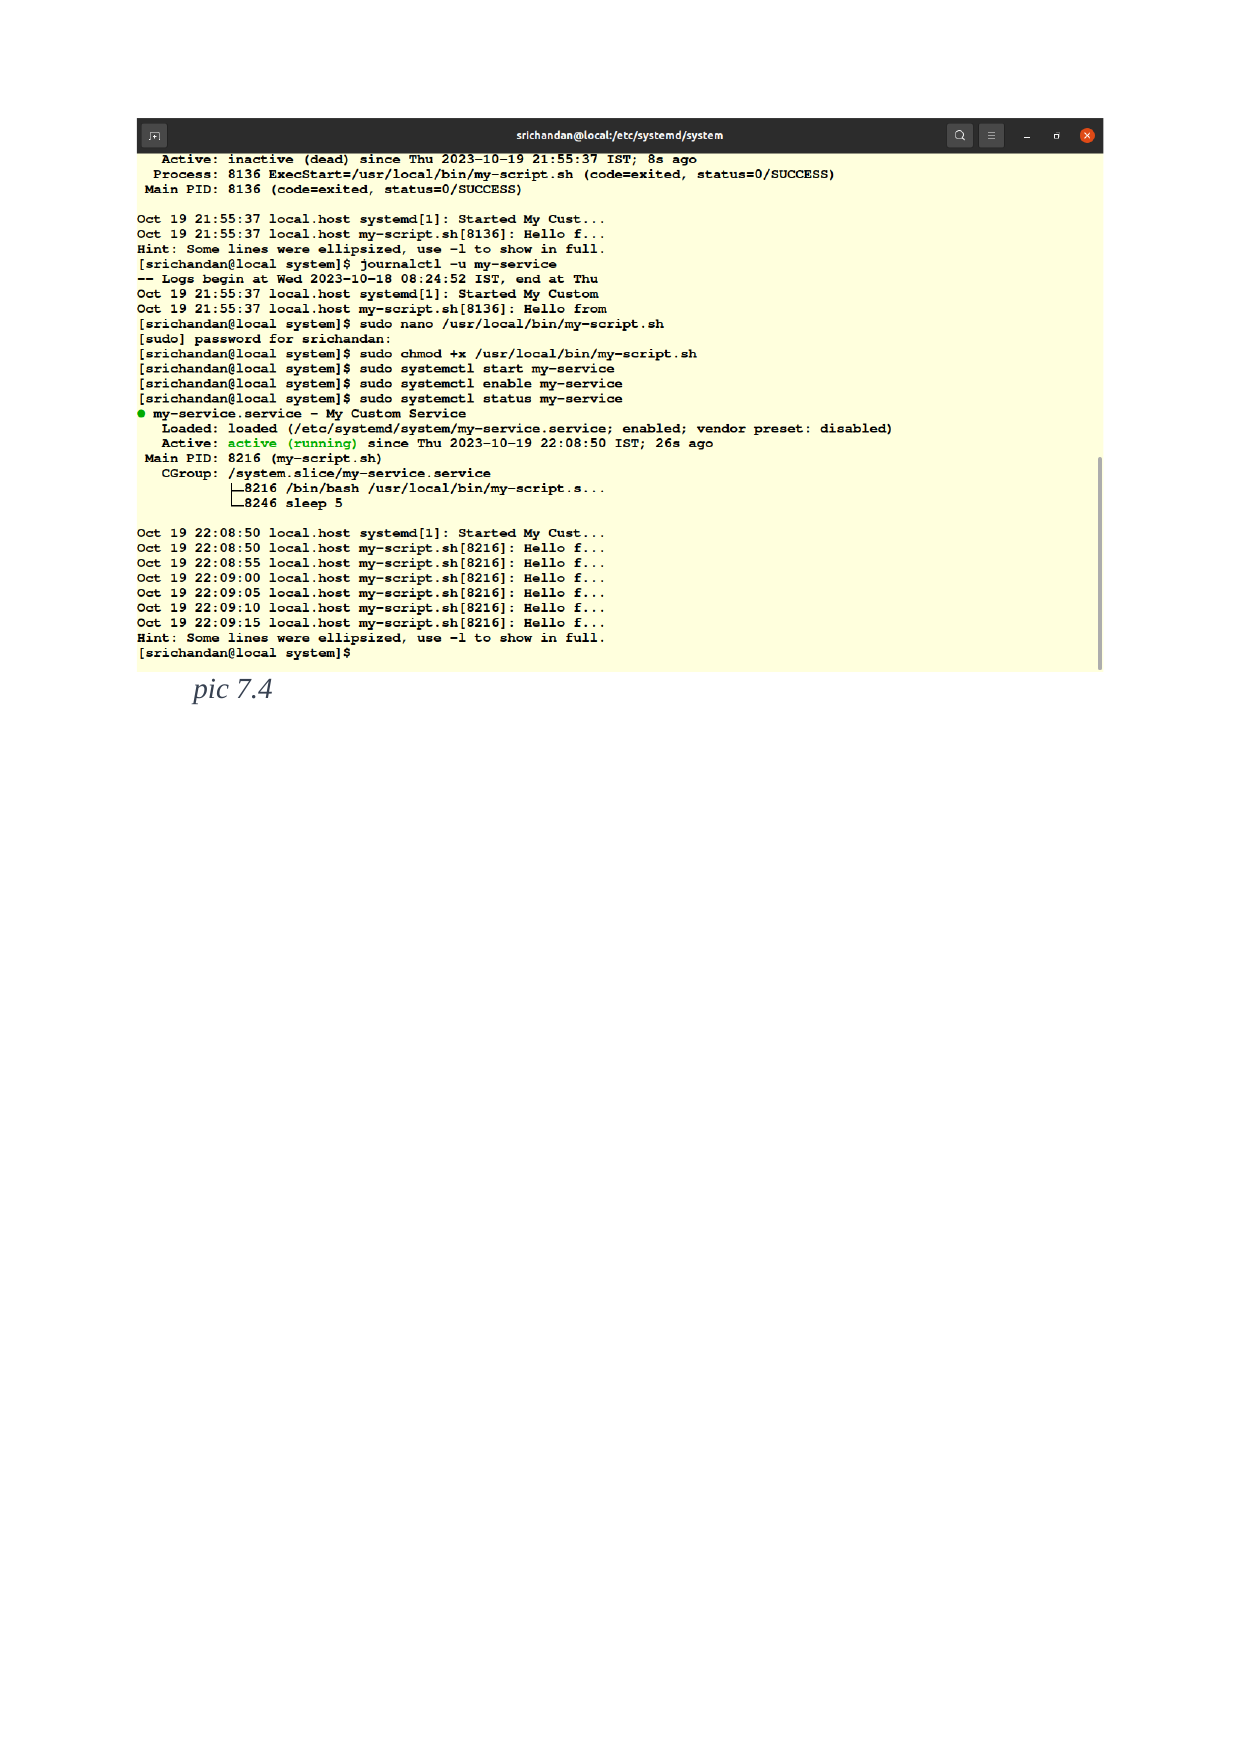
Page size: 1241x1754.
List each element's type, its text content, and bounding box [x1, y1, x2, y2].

picture [136, 118, 1104, 672]
list pic 7.4 [156, 118, 1122, 705]
